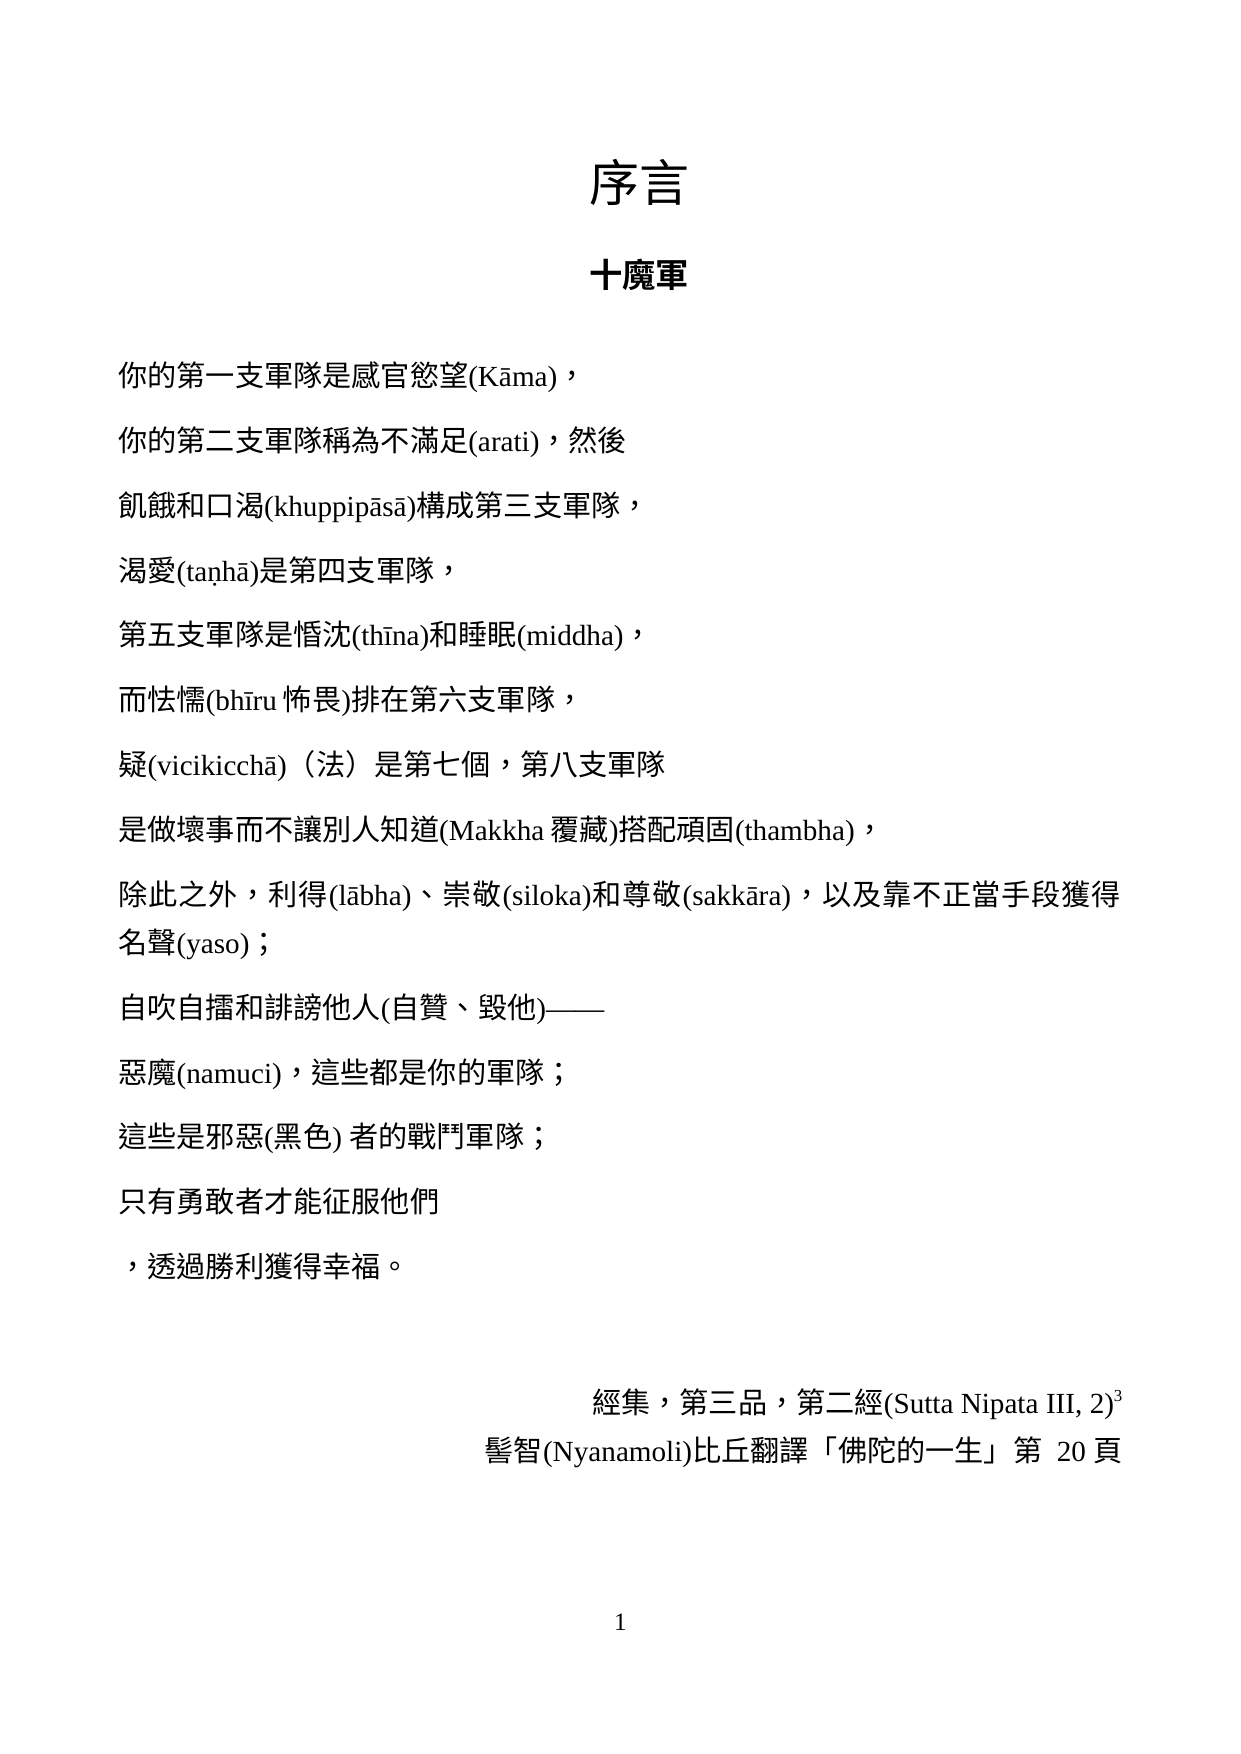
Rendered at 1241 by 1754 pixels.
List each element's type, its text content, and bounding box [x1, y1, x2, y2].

text 而怯懦(bhīru怖畏)排在第六支軍隊， [118, 677, 1122, 719]
text 疑(vicikicchā)（法）是第七個，第八支軍隊 [118, 741, 1122, 784]
text 是做壞事而不讓別人知道(Makkha覆藏)搭配頑固(thambha)， [118, 806, 1122, 848]
text ，透過勝利獲得幸福。 [118, 1243, 1122, 1286]
text 你的第二支軍隊稱為不滿足(arati)，然後 [118, 417, 1122, 460]
text 只有勇敢者才能征服他們 [118, 1179, 1122, 1221]
text 除此之外，利得(lābha)、崇敬(siloka)和尊敬(sakkāra)，以及靠不正當手段獲得名聲(yaso)； [118, 871, 1122, 962]
text 你的第一支軍隊是感官慾望(Kāma)， [118, 353, 1122, 395]
subtitle 十魔軍 [156, 249, 1122, 297]
text 經集，第三品，第二經(Sutta Nipata III, 2) 髻智(Nyanamoli)比丘翻譯「佛陀的一生」第 20 頁 [118, 1379, 1122, 1470]
subtitle 序言 [156, 143, 1122, 216]
text 第五支軍隊是惛沈(thīna)和睡眠(middha)， [118, 612, 1122, 654]
text 這些是邪惡(黑色) 者的戰鬥軍隊； [118, 1114, 1122, 1156]
text 渴愛(taṇhā)是第四支軍隊， [118, 547, 1122, 589]
text 惡魔(namuci)，這些都是你的軍隊； [118, 1049, 1122, 1091]
text 飢餓和口渴(khuppipāsā)構成第三支軍隊， [118, 482, 1122, 524]
text 自吹自擂和誹謗他人(自贊、毀他)—— [118, 984, 1122, 1027]
